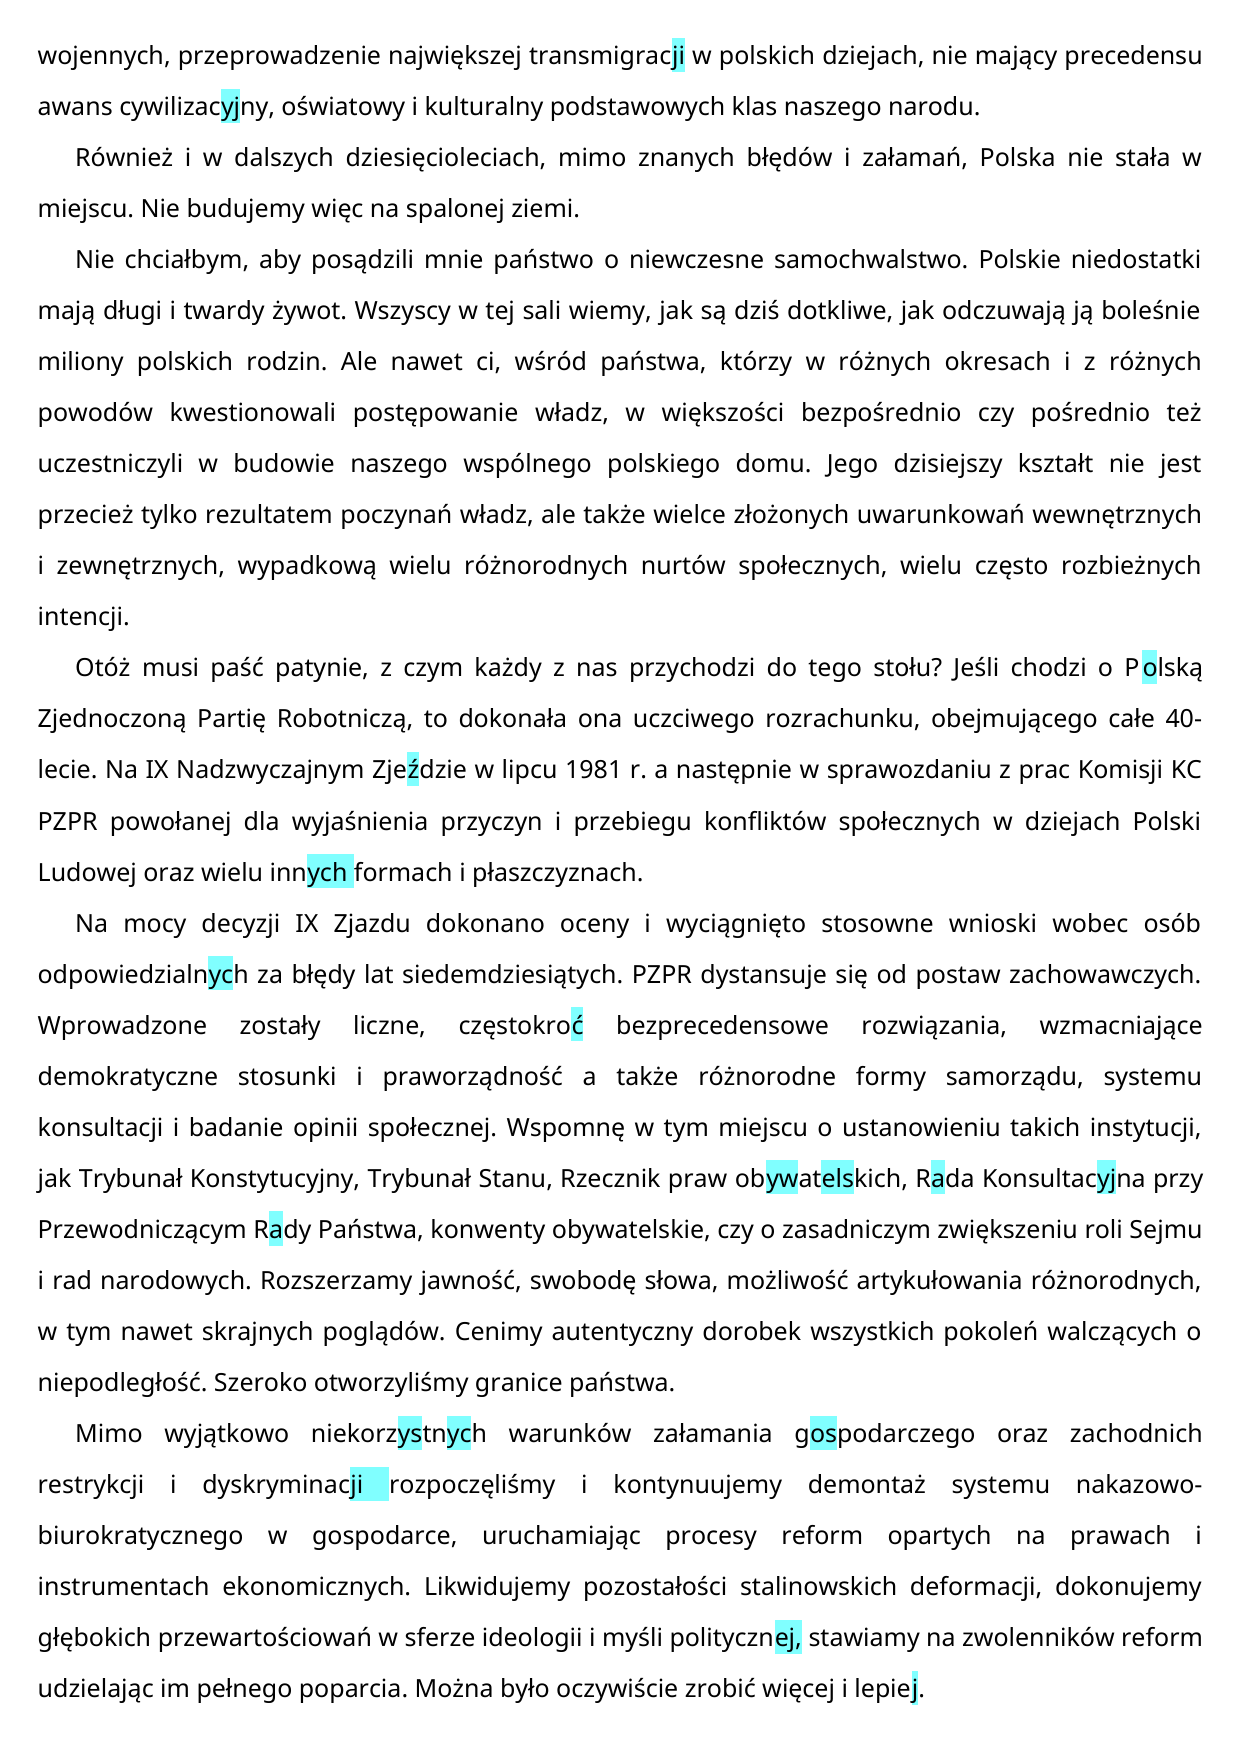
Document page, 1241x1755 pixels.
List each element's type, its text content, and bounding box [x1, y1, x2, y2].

text Również i w dalszych dziesięcioleciach, mimo znanych błędów i załamań, Polska nie stała w miejscu. Nie budujemy więc na spalonej ziemi. [37, 139, 1203, 225]
text Nie chciałbym, aby posądzili mnie państwo o niewczesne samochwalstwo. Polskie niedostatki mają długi i twardy żywot. Wszyscy w tej sali wiemy, jak są dziś dotkliwe, jak odczuwają ją boleśnie miliony polskich rodzin. Ale nawet ci, wśród państwa, którzy w różnych okresach i z różnych powodów kwestionowali postępowanie władz, w większości bezpośrednio czy pośrednio też uczestniczyli w budowie naszego wspólnego polskiego domu. Jego dzisiejszy kształt nie jest przecież tylko rezultatem poczynań władz, ale także wielce złożonych uwarunkowań wewnętrznych i zewnętrznych, wypadkową wielu różnorodnych nurtów społecznych, wielu często rozbieżnych intencji. [37, 242, 1203, 633]
text wojennych, przeprowadzenie największej transmigracji w polskich dziejach, nie mający precedensu awans cywilizacyjny, oświatowy i kulturalny podstawowych klas naszego narodu. [37, 37, 1203, 123]
text Mimo wyjątkowo niekorzystnych warunków załamania gospodarczego oraz zachodnich restrykcji i dyskryminacji rozpoczęliśmy i kontynuujemy demontaż systemu nakazowo-biurokratycznego w gospodarce, uruchamiając procesy reform opartych na prawach i instrumentach ekonomicznych. Likwidujemy pozostałości stalinowskich deformacji, dokonujemy głębokich przewartościowań w sferze ideologii i myśli politycznej, stawiamy na zwolenników reform udzielając im pełnego poparcia. Można było oczywiście zrobić więcej i lepiej. [37, 1416, 1203, 1705]
text Na mocy decyzji IX Zjazdu dokonano oceny i wyciągnięto stosowne wnioski wobec osób odpowiedzialnych za błędy lat siedemdziesiątych. PZPR dystansuje się od postaw zachowawczych. Wprowadzone zostały liczne, częstokroć bezprecedensowe rozwiązania, wzmacniające demokratyczne stosunki i praworządność a także różnorodne formy samorządu, systemu konsultacji i badanie opinii społecznej. Wspomnę w tym miejscu o ustanowieniu takich instytucji, jak Trybunał Konstytucyjny, Trybunał Stanu, Rzecznik praw obywatelskich, Rada Konsultacyjna przy Przewodniczącym Rady Państwa, konwenty obywatelskie, czy o zasadniczym zwiększeniu roli Sejmu i rad narodowych. Rozszerzamy jawność, swobodę słowa, możliwość artykułowania różnorodnych, w tym nawet skrajnych poglądów. Cenimy autentyczny dorobek wszystkich pokoleń walczących o niepodległość. Szeroko otworzyliśmy granice państwa. [37, 905, 1203, 1399]
text Otóż musi paść patynie, z czym każdy z nas przychodzi do tego stołu? Jeśli chodzi o Polską Zjednoczoną Partię Robotniczą, to dokonała ona uczciwego rozrachunku, obejmującego całe 40-lecie. Na IX Nadzwyczajnym Zjeździe w lipcu 1981 r. a następnie w sprawozdaniu z prac Komisji KC PZPR powołanej dla wyjaśnienia przyczyn i przebiegu konfliktów społecznych w dziejach Polski Ludowej oraz wielu innych formach i płaszczyznach. [37, 650, 1203, 888]
